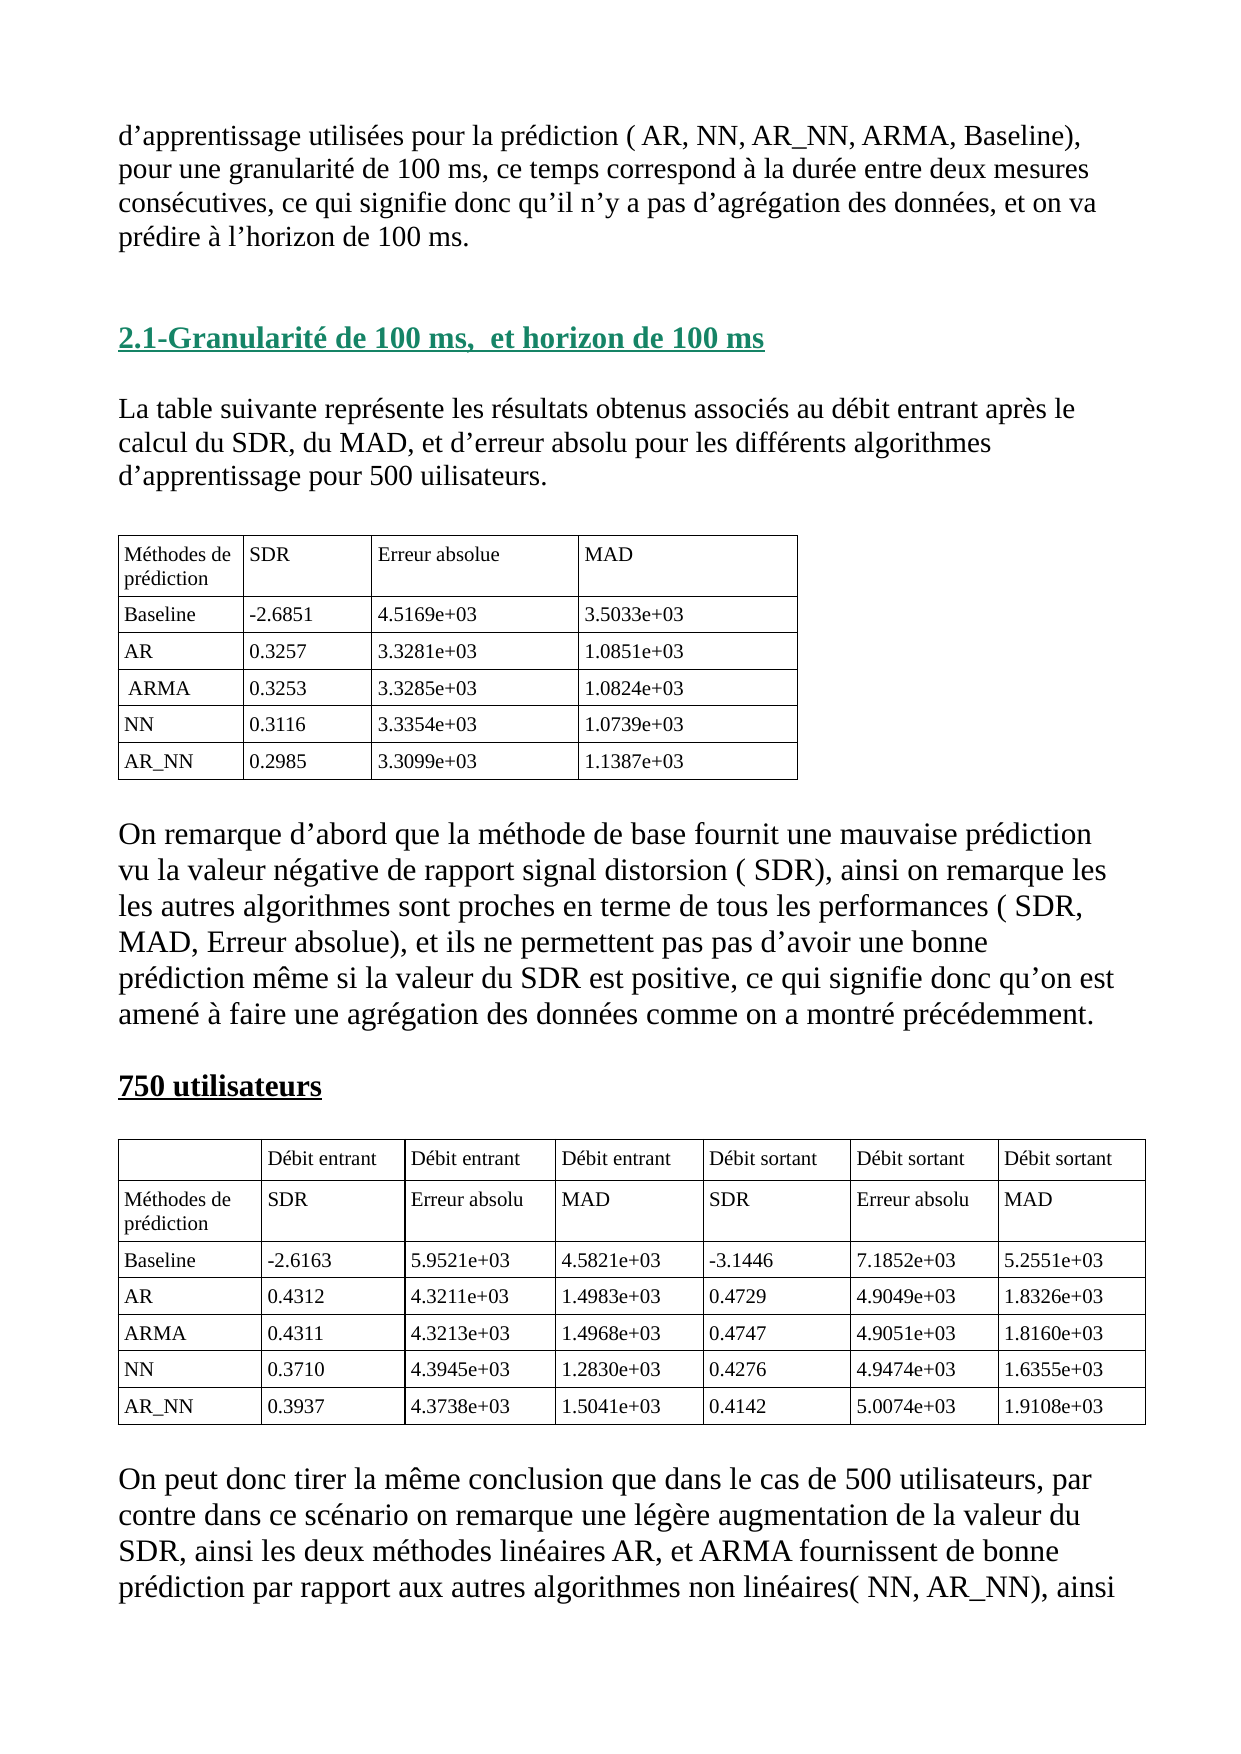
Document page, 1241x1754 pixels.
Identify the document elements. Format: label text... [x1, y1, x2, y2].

table_cell 7.1852e+03 [851, 1242, 998, 1277]
table_cell 0.2985 [244, 743, 371, 778]
table_cell MAD [556, 1181, 703, 1241]
text d’apprentissage utilisées pour la prédiction ( AR, NN, AR_NN, ARMA, Baseline), pour une granularité de 100 ms, ce temps correspond à la durée entre deux mesures consécutives, ce qui signifie donc qu’il n’y a pas d’agrégation des données, et on va prédire à l’horizon de 100 ms. [118, 118, 1122, 252]
table_cell Baseline [119, 1242, 261, 1277]
table_cell AR_NN [119, 743, 243, 778]
table_cell 3.5033e+03 [579, 597, 797, 632]
table_cell 0.4312 [262, 1278, 404, 1314]
table_header Débit entrant [406, 1140, 555, 1180]
table_header Méthodes de prédiction [119, 536, 243, 596]
table_cell 1.4983e+03 [556, 1278, 703, 1314]
table_cell 3.3281e+03 [372, 633, 578, 669]
table_cell 1.6355e+03 [999, 1351, 1145, 1387]
table_cell SDR [704, 1181, 850, 1241]
table_cell 0.4729 [704, 1278, 850, 1314]
table_cell 0.3710 [262, 1351, 404, 1387]
table_cell 1.1387e+03 [579, 743, 797, 778]
table_cell AR [119, 633, 243, 669]
table_cell SDR [262, 1181, 404, 1241]
table_cell 0.3253 [244, 670, 371, 705]
text 750 utilisateurs [118, 1067, 1122, 1103]
table_cell ARMA [119, 670, 243, 705]
table_cell 0.4311 [262, 1315, 404, 1350]
table_cell 0.4276 [704, 1351, 850, 1387]
table_cell 4.9051e+03 [851, 1315, 998, 1350]
table_cell 4.3211e+03 [406, 1278, 555, 1314]
table_cell 0.3116 [244, 706, 371, 742]
table_cell 3.3354e+03 [372, 706, 578, 742]
table_header Débit entrant [262, 1140, 404, 1180]
table_header SDR [244, 536, 371, 596]
table_cell 3.3285e+03 [372, 670, 578, 705]
table_header [119, 1140, 261, 1180]
table_header Débit sortant [851, 1140, 998, 1180]
table_cell 5.2551e+03 [999, 1242, 1145, 1277]
table_cell 1.5041e+03 [556, 1388, 703, 1423]
table_cell 1.8326e+03 [999, 1278, 1145, 1314]
table_cell 1.8160e+03 [999, 1315, 1145, 1350]
table_header Erreur absolue [372, 536, 578, 596]
table_cell MAD [999, 1181, 1145, 1241]
table_cell -2.6851 [244, 597, 371, 632]
table_header MAD [579, 536, 797, 596]
table_cell 4.3738e+03 [406, 1388, 555, 1423]
table_cell 5.0074e+03 [851, 1388, 998, 1423]
table_cell 1.0739e+03 [579, 706, 797, 742]
text On peut donc tirer la même conclusion que dans le cas de 500 utilisateurs, par contre dans ce scénario on remarque une légère augmentation de la valeur du SDR, ainsi les deux méthodes linéaires AR, et ARMA fournissent de bonne prédiction par rapport aux autres algorithmes non linéaires( NN, AR_NN), ainsi [118, 1461, 1122, 1604]
table_cell 0.3257 [244, 633, 371, 669]
table_cell 1.0824e+03 [579, 670, 797, 705]
table_cell Erreur absolu [851, 1181, 998, 1241]
table_cell 1.0851e+03 [579, 633, 797, 669]
table_cell 1.2830e+03 [556, 1351, 703, 1387]
table_cell 0.4747 [704, 1315, 850, 1350]
table_cell 4.9474e+03 [851, 1351, 998, 1387]
table_header Débit sortant [704, 1140, 850, 1180]
table_cell NN [119, 1351, 261, 1387]
table_cell 0.4142 [704, 1388, 850, 1423]
text On remarque d’abord que la méthode de base fournit une mauvaise prédiction vu la valeur négative de rapport signal distorsion ( SDR), ainsi on remarque les les autres algorithmes sont proches en terme de tous les performances ( SDR, MAD, Erreur absolue), et ils ne permettent pas pas d’avoir une bonne prédiction même si la valeur du SDR est positive, ce qui signifie donc qu’on est amené à faire une agrégation des données comme on a montré précédemment. [118, 815, 1122, 1031]
table_cell 4.9049e+03 [851, 1278, 998, 1314]
table_cell 4.3945e+03 [406, 1351, 555, 1387]
table_header Débit entrant [556, 1140, 703, 1180]
table_cell NN [119, 706, 243, 742]
table_cell -3.1446 [704, 1242, 850, 1277]
table_cell AR_NN [119, 1388, 261, 1423]
table_cell Erreur absolu [406, 1181, 555, 1241]
text 2.1-Granularité de 100 ms, et horizon de 100 ms [118, 319, 1122, 355]
table_cell 0.3937 [262, 1388, 404, 1423]
table_cell 4.3213e+03 [406, 1315, 555, 1350]
table_cell AR [119, 1278, 261, 1314]
table_cell 1.4968e+03 [556, 1315, 703, 1350]
table_cell ARMA [119, 1315, 261, 1350]
text La table suivante représente les résultats obtenus associés au débit entrant après le calcul du SDR, du MAD, et d’erreur absolu pour les différents algorithmes d’apprentissage pour 500 uilisateurs. [118, 391, 1122, 492]
table_cell 1.9108e+03 [999, 1388, 1145, 1423]
table_cell 3.3099e+03 [372, 743, 578, 778]
table_cell Baseline [119, 597, 243, 632]
table_cell Méthodes de prédiction [119, 1181, 261, 1241]
table_cell 4.5169e+03 [372, 597, 578, 632]
table_cell 4.5821e+03 [556, 1242, 703, 1277]
table_cell -2.6163 [262, 1242, 404, 1277]
table_header Débit sortant [999, 1140, 1145, 1180]
table_cell 5.9521e+03 [406, 1242, 555, 1277]
